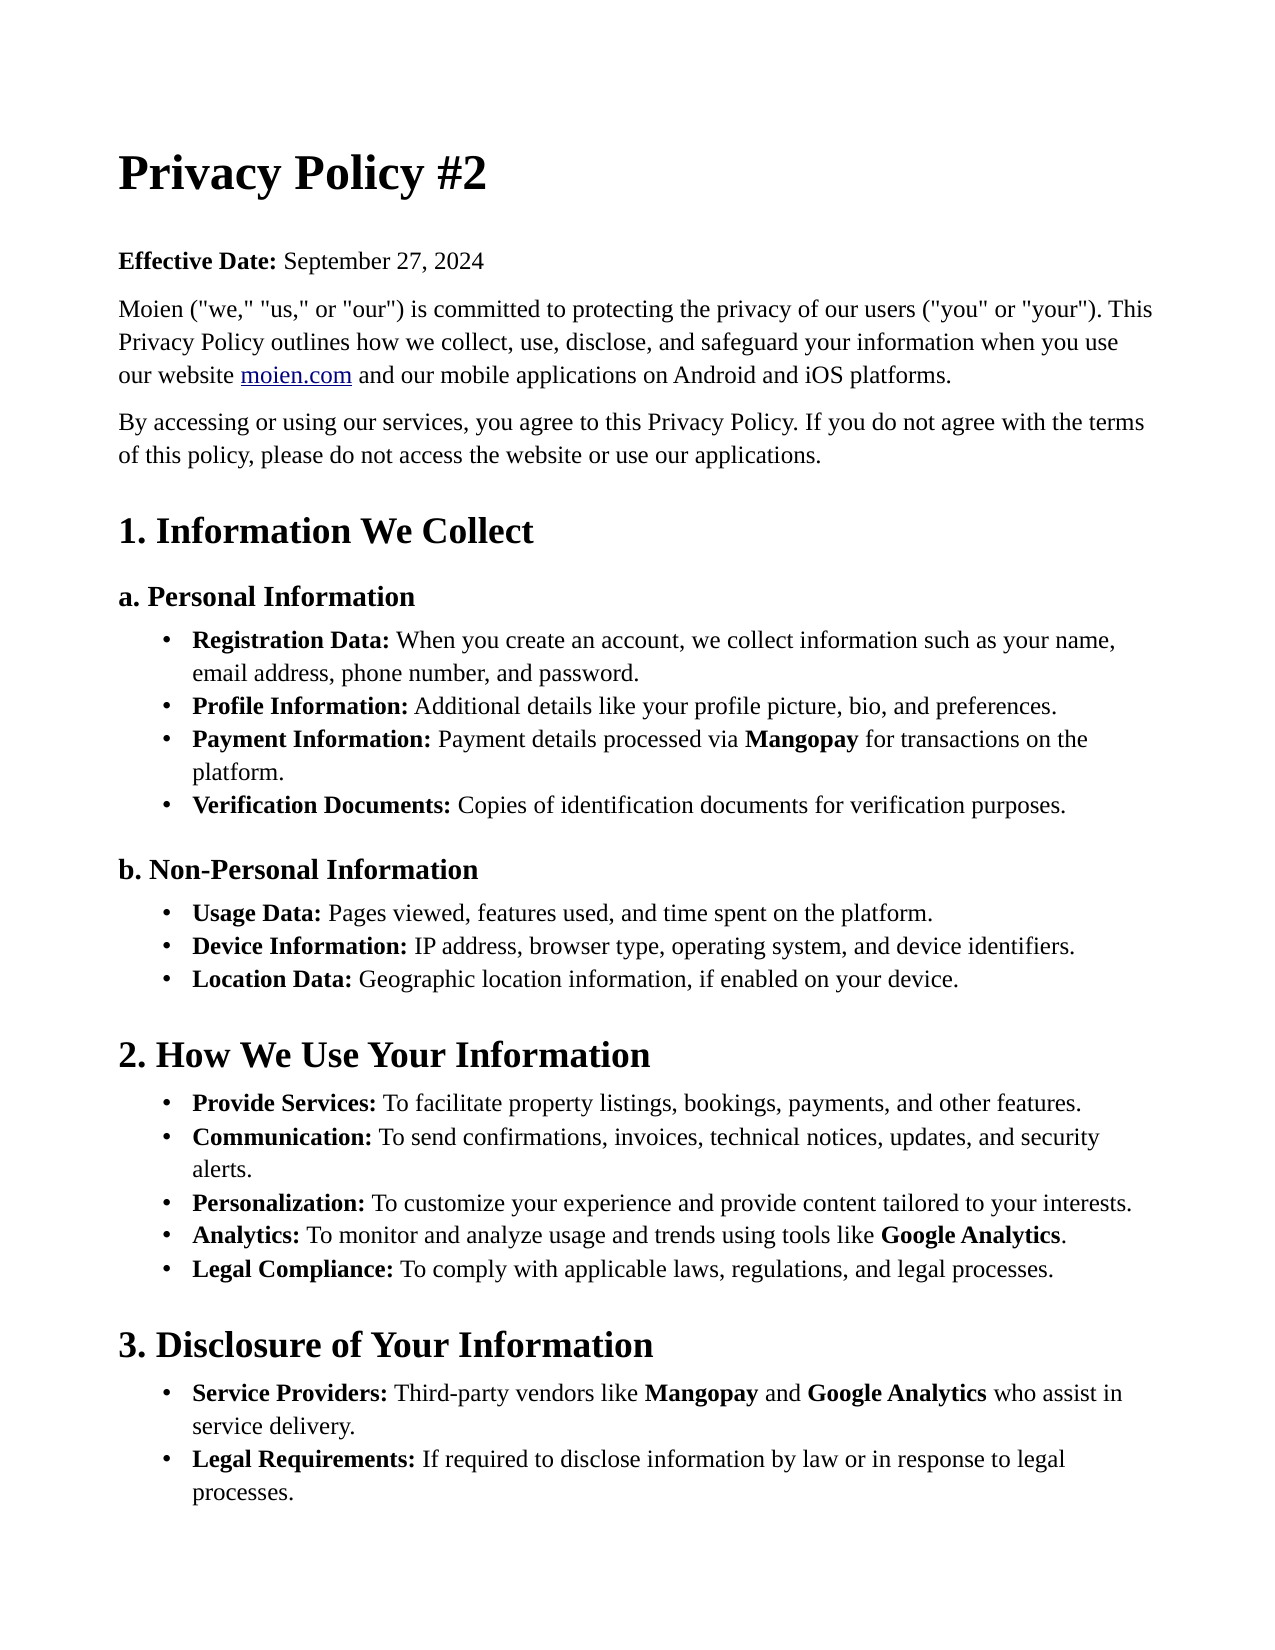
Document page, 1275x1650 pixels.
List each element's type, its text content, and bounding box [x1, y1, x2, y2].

text Effective Date: September 27, 2024 [118, 213, 1157, 275]
subtitle Privacy Policy #2 [118, 143, 1157, 201]
list Registration Data: When you create an account, we collect information such as your name, email address, phone number, and password. [162, 625, 1157, 687]
list Provide Services: To facilitate property listings, bookings, payments, and other features. [162, 1088, 1157, 1117]
list Service Providers: Third-party vendors like Mangopay and Google Analytics who assist in service delivery. [162, 1378, 1157, 1439]
subtitle 3. Disclosure of Your Information [118, 1322, 1157, 1365]
text By accessing or using our services, you agree to this Privacy Policy. If you do not agree with the terms of this policy, please do not access the website or use our applications. [118, 407, 1157, 469]
list Usage Data: Pages viewed, features used, and time spent on the platform. [162, 898, 1157, 927]
subtitle b. Non-Personal Information [118, 852, 1157, 886]
list Location Data: Geographic location information, if enabled on your device. [162, 964, 1157, 993]
text Moien ("we," "us," or "our") is committed to protecting the privacy of our users ("you" or "your"). This Privacy Policy outlines how we collect, use, disclose, and safeguard your information when you use our website moien.com and our mobile applications on Android and iOS platforms. [118, 294, 1157, 388]
list Personalization: To customize your experience and provide content tailored to your interests. [162, 1188, 1157, 1216]
list Verification Documents: Copies of identification documents for verification purposes. [162, 790, 1157, 819]
list Legal Compliance: To comply with applicable laws, regulations, and legal processes. [162, 1254, 1157, 1282]
subtitle 2. How We Use Your Information [118, 1033, 1157, 1076]
list Payment Information: Payment details processed via Mangopay for transactions on the platform. [162, 724, 1157, 786]
list Analytics: To monitor and analyze usage and trends using tools like Google Analytics. [162, 1221, 1157, 1249]
list Legal Requirements: If required to disclose information by law or in response to legal processes. [162, 1444, 1157, 1506]
list Device Information: IP address, browser type, operating system, and device identifiers. [162, 931, 1157, 960]
subtitle 1. Information We Collect [118, 509, 1157, 552]
list Profile Information: Additional details like your profile picture, bio, and preferences. [162, 691, 1157, 720]
subtitle a. Personal Information [118, 579, 1157, 613]
list Communication: To send confirmations, invoices, technical notices, updates, and security alerts. [162, 1122, 1157, 1183]
